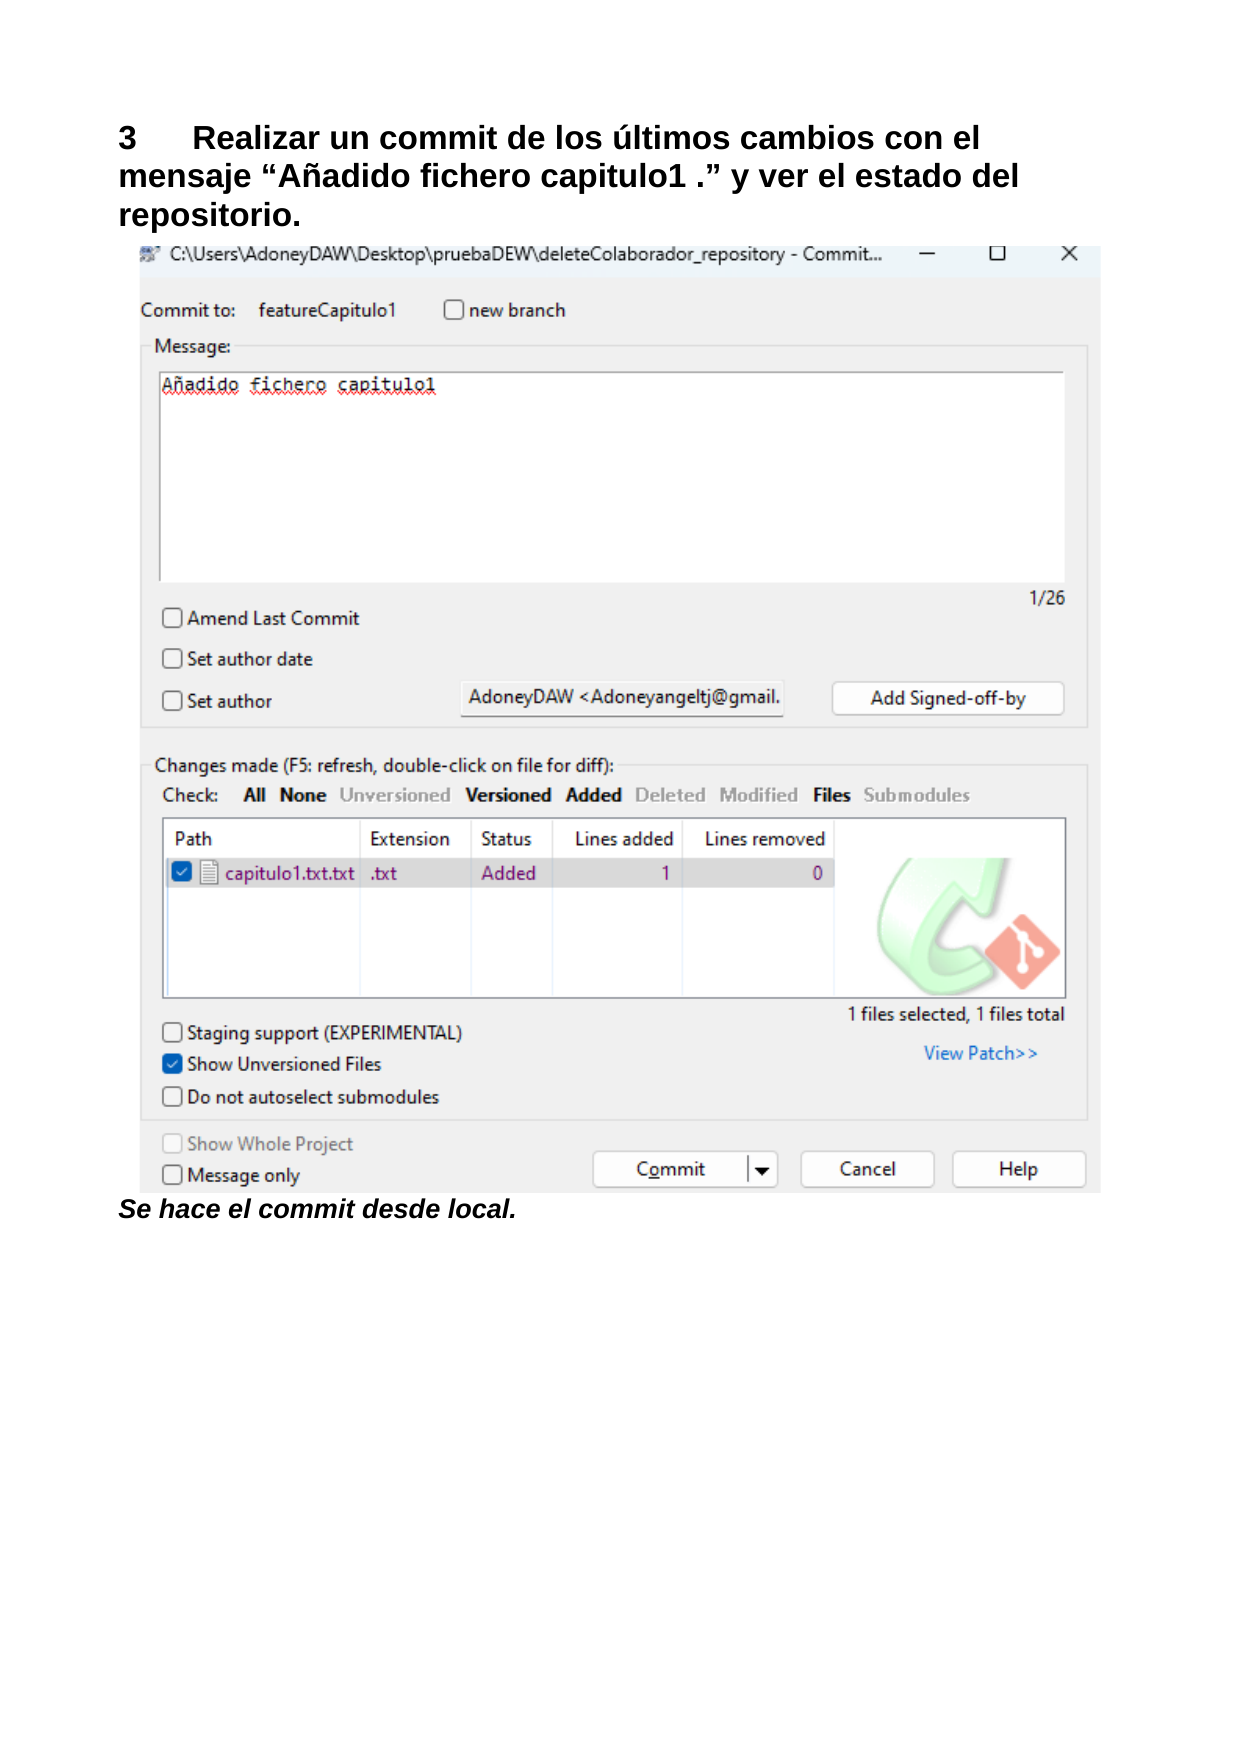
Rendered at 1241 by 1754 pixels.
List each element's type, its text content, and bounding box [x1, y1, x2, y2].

picture [139, 246, 1101, 1193]
subtitle Se hace el commit desde local. [118, 258, 1122, 1224]
subtitle Realizar un commit de los últimos cambios con el mensaje “Añadido fichero capitulo1 .” y ver el estado del repositorio. [118, 118, 1122, 233]
